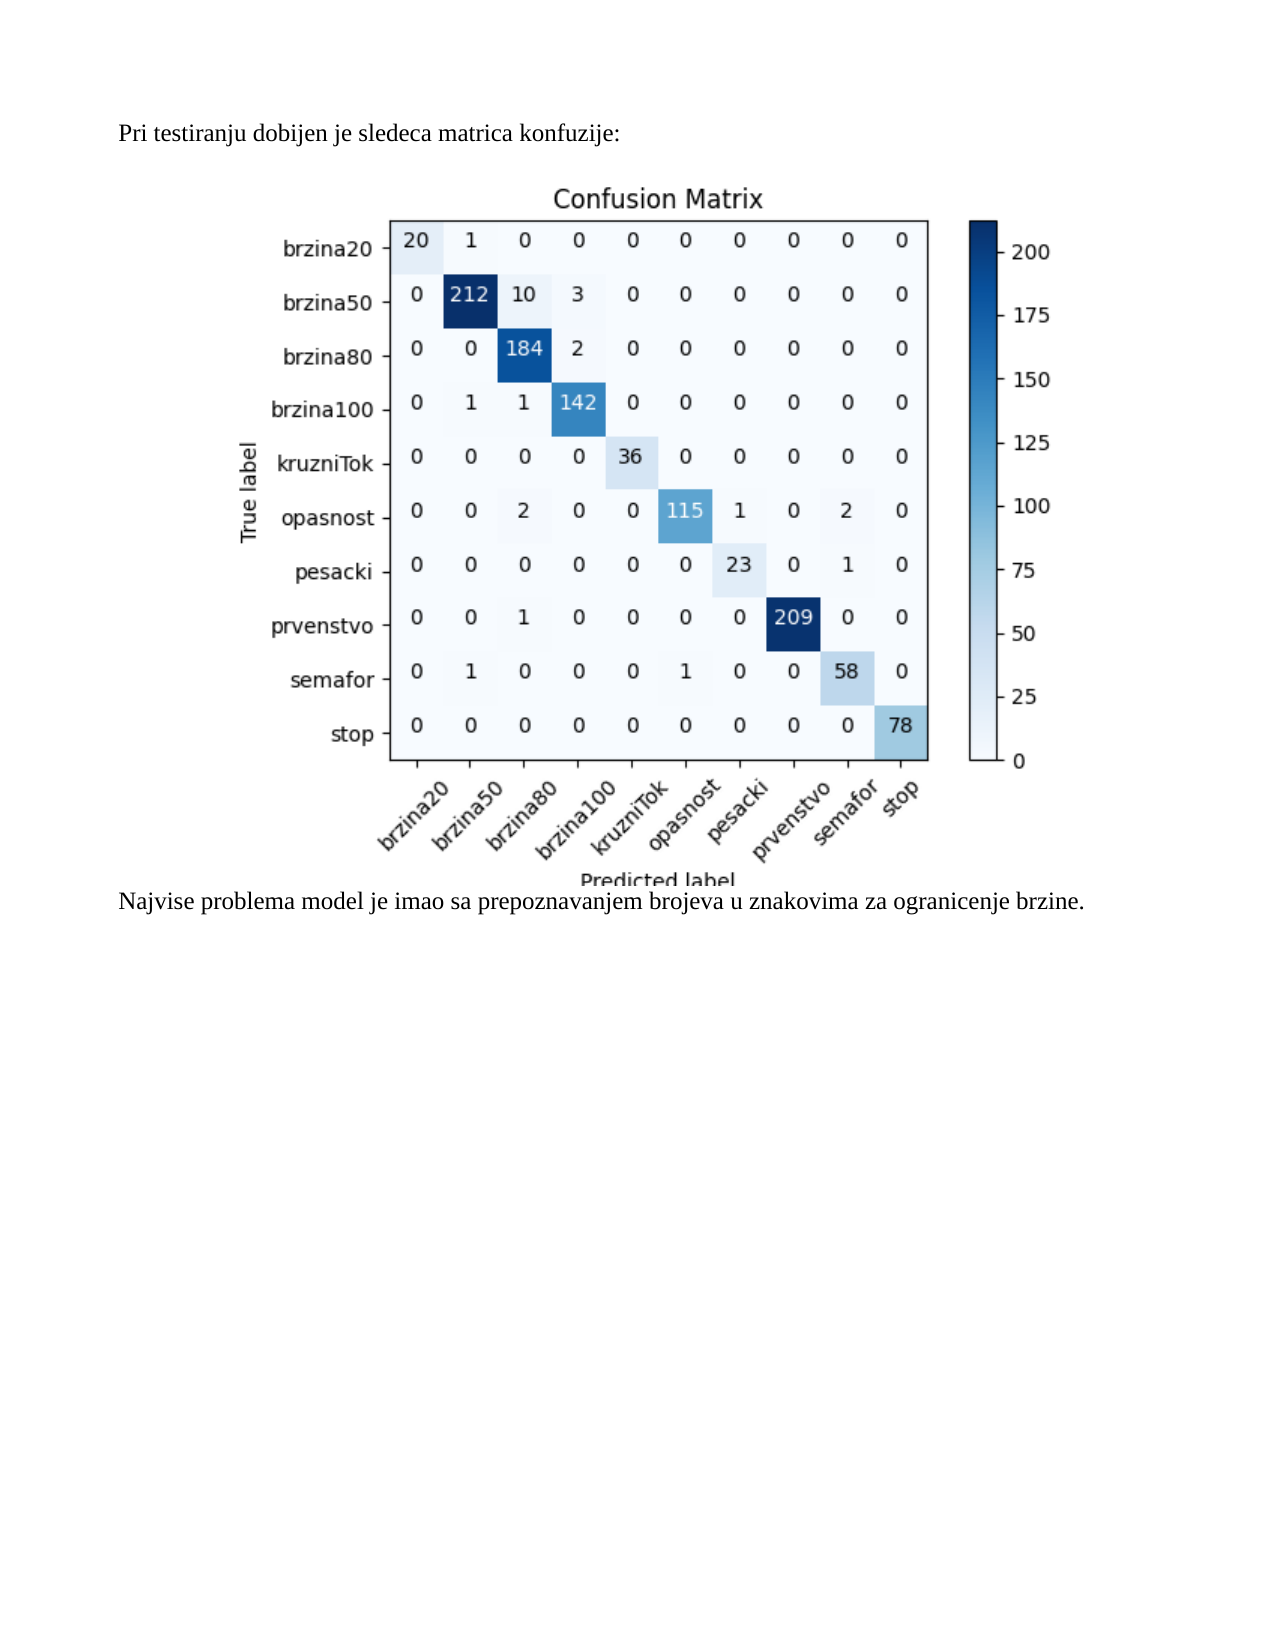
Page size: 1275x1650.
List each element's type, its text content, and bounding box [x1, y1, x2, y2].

text Pri testiranju dobijen je sledeca matrica konfuzije: [118, 118, 1157, 147]
text Najvise problema model je imao sa prepoznavanjem brojeva u znakovima za ogranicenje brzine. [118, 166, 1157, 914]
